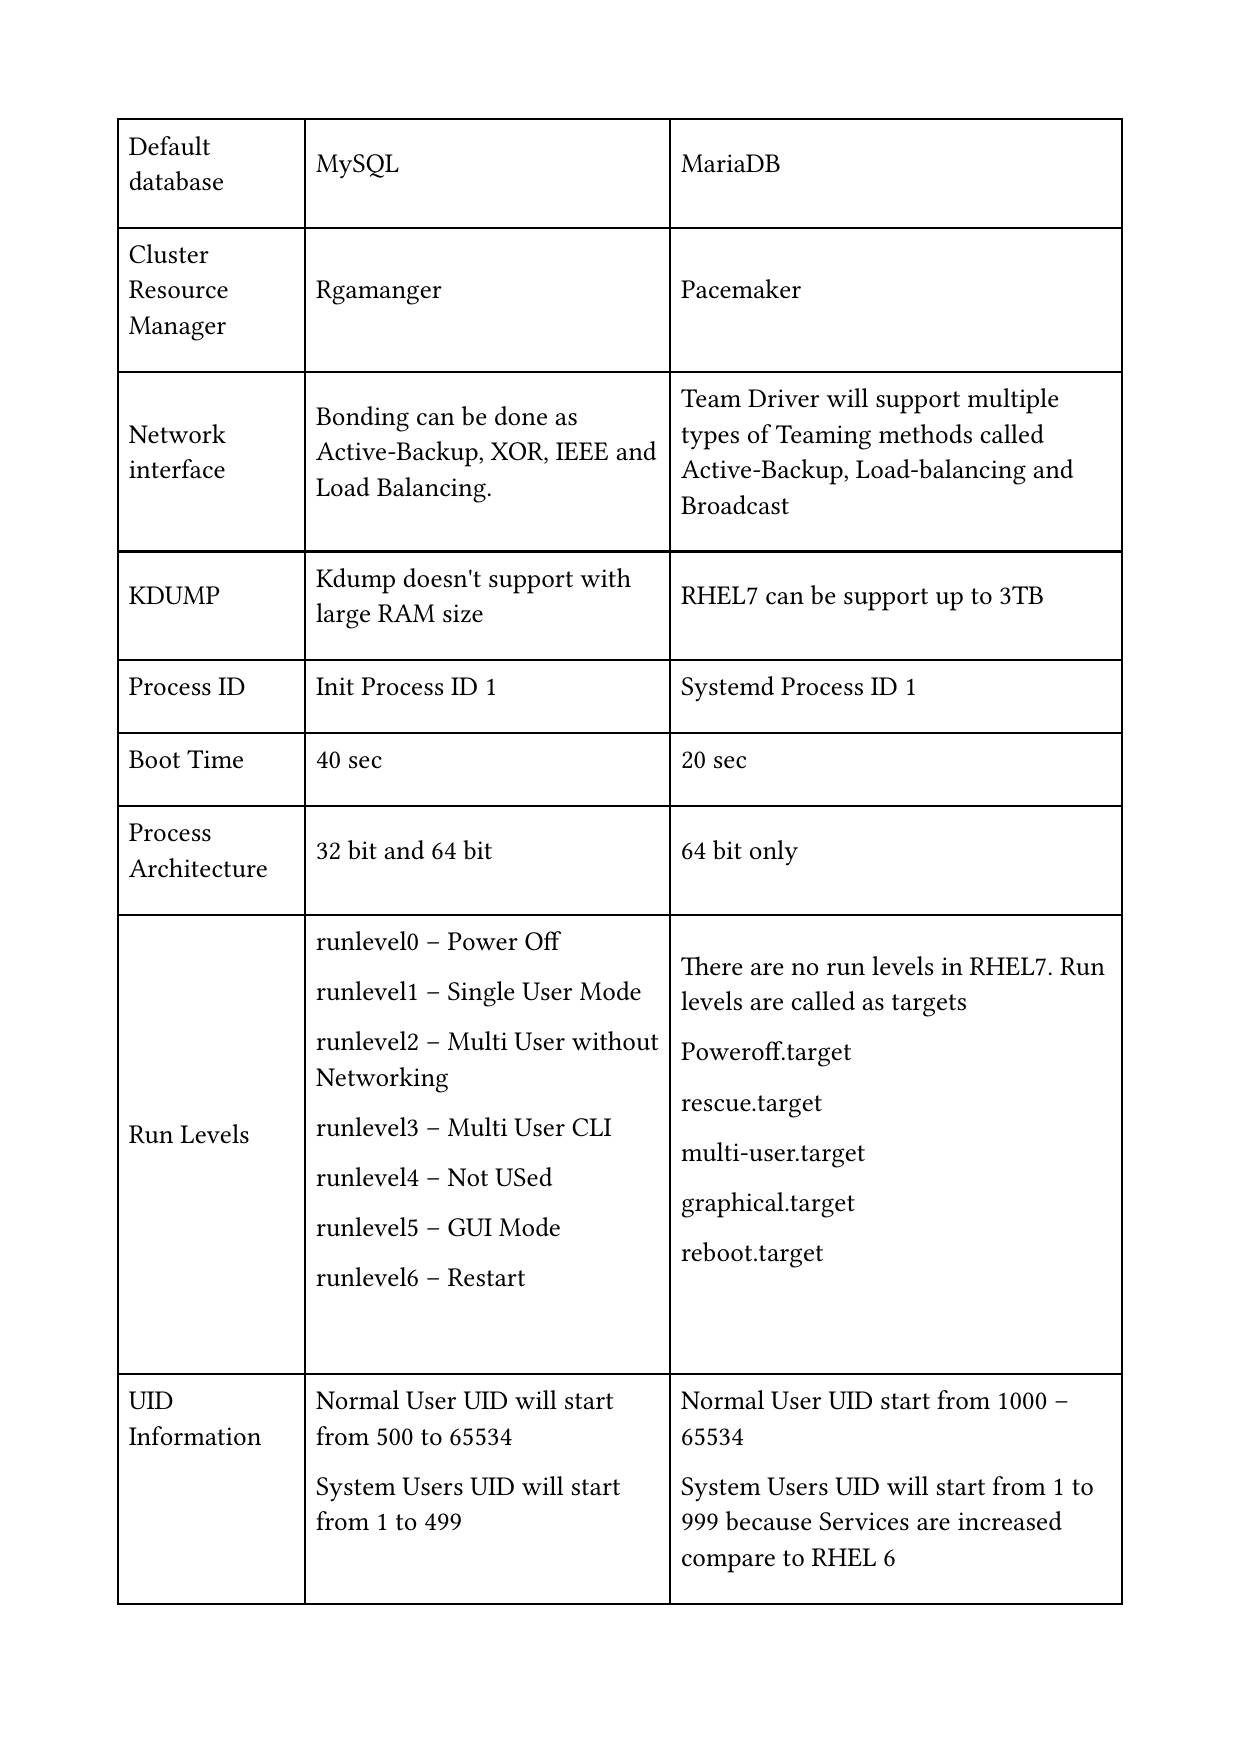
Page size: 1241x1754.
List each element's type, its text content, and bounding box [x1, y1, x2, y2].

table_cell Bonding can be done as Active-Backup, XOR, IEEE and Load Balancing. [306, 373, 669, 550]
table_cell MariaDB [671, 120, 1121, 227]
table_cell Default database [119, 120, 304, 227]
table_cell 32 bit and 64 bit [306, 807, 669, 913]
table_cell Normal User UID start from 1000 – 65534 System Users UID will start from 1 to 999 because Services are increased compare to RHEL 6 [671, 1375, 1121, 1602]
table_cell Systemd Process ID 1 [671, 661, 1121, 732]
table_cell 40 sec [306, 734, 669, 805]
table_cell Network interface [119, 373, 304, 550]
table_cell UID Information [119, 1375, 304, 1602]
table_cell Pacemaker [671, 229, 1121, 371]
table_cell Rgamanger [306, 229, 669, 371]
table_cell Run Levels [119, 916, 304, 1373]
table_cell 64 bit only [671, 807, 1121, 913]
table_cell Process Architecture [119, 807, 304, 913]
table_cell Normal User UID will start from 500 to 65534 System Users UID will start from 1 to 499 [306, 1375, 669, 1602]
table_cell KDUMP [119, 553, 304, 659]
table_cell Team Driver will support multiple types of Teaming methods called Active-Backup, Load-balancing and Broadcast [671, 373, 1121, 550]
table_cell runlevel0 – Power Off runlevel1 – Single User Mode runlevel2 – Multi User without Networking runlevel3 – Multi User CLI runlevel4 – Not USed runlevel5 – GUI Mode runlevel6 – Restart [306, 916, 669, 1373]
table_cell Boot Time [119, 734, 304, 805]
table_cell Init Process ID 1 [306, 661, 669, 732]
table_cell Kdump doesn't support with large RAM size [306, 553, 669, 659]
table_cell There are no run levels in RHEL7. Run levels are called as targets Poweroff.target rescue.target multi-user.target graphical.target reboot.target [671, 916, 1121, 1373]
table_cell 20 sec [671, 734, 1121, 805]
table_cell Cluster Resource Manager [119, 229, 304, 371]
table_cell Process ID [119, 661, 304, 732]
table_cell MySQL [306, 120, 669, 227]
table_cell RHEL7 can be support up to 3TB [671, 553, 1121, 659]
